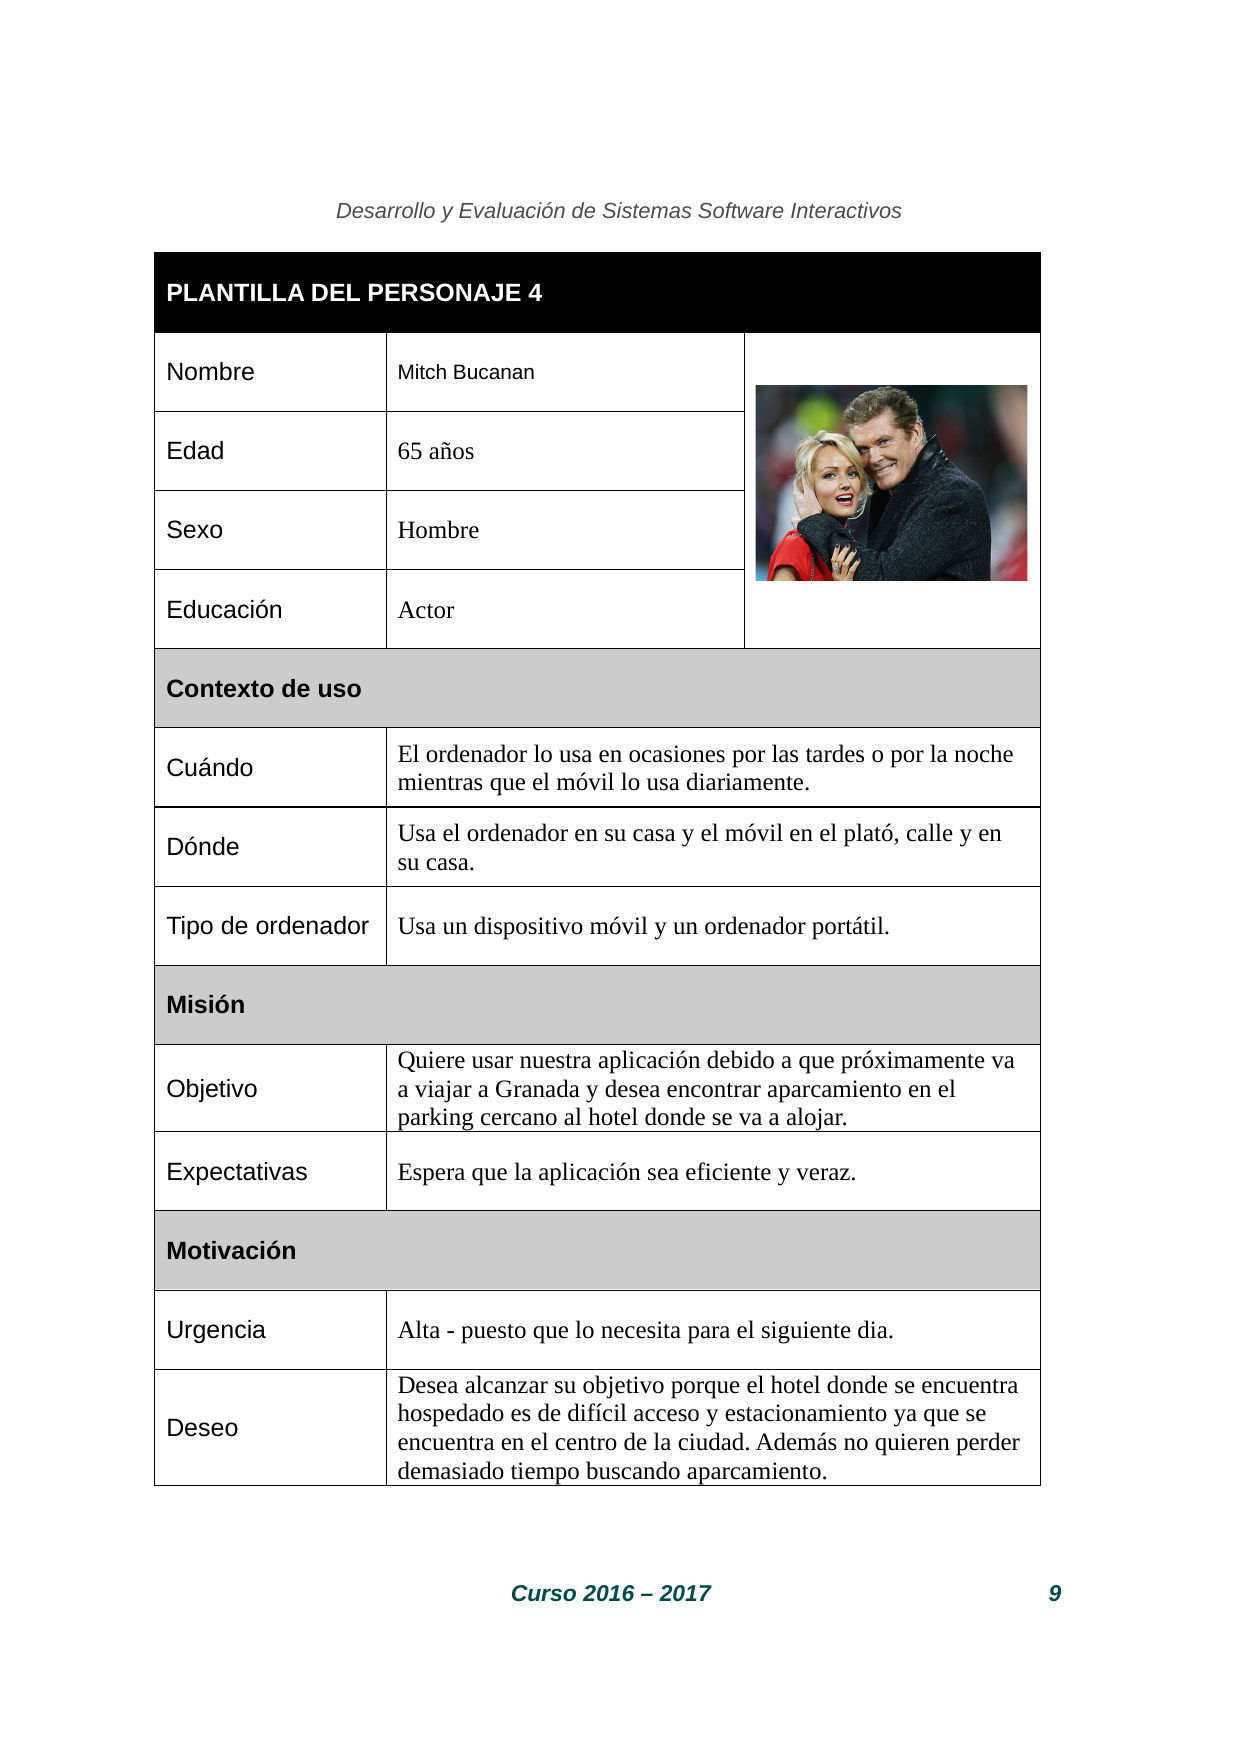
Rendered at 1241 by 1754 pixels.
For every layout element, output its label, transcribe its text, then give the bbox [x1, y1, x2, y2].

table_cell [745, 333, 1040, 648]
table_cell Sexo [155, 491, 386, 569]
picture [755, 385, 1028, 581]
table_cell Misión [155, 966, 1040, 1044]
table_cell Motivación [155, 1211, 1040, 1289]
table_cell Tipo de ordenador [155, 887, 386, 965]
table_cell Educación [155, 570, 386, 648]
table_cell Espera que la aplicación sea eficiente y veraz. [387, 1132, 1040, 1210]
table_cell Desea alcanzar su objetivo porque el hotel donde se encuentra hospedado es de difícil acceso y estacionamiento ya que se encuentra en el centro de la ciudad. Además no quieren perder demasiado tiempo buscando aparcamiento. [387, 1370, 1040, 1485]
table_cell Actor [387, 570, 744, 648]
table_cell 65 años [387, 412, 744, 490]
table_cell Usa un dispositivo móvil y un ordenador portátil. [387, 887, 1040, 965]
table_cell Alta - puesto que lo necesita para el siguiente dia. [387, 1291, 1040, 1369]
table_cell Dónde [155, 808, 386, 886]
table_cell Hombre [387, 491, 744, 569]
table_cell Deseo [155, 1370, 386, 1485]
table_cell Nombre [155, 333, 386, 411]
table_cell Edad [155, 412, 386, 490]
table_cell El ordenador lo usa en ocasiones por las tardes o por la noche mientras que el móvil lo usa diariamente. [387, 728, 1040, 806]
table_cell Urgencia [155, 1291, 386, 1369]
table_cell Cuándo [155, 728, 386, 806]
table_header PLANTILLA DEL PERSONAJE 4 [155, 253, 1040, 331]
table_cell Mitch Bucanan [387, 333, 744, 411]
table_cell Contexto de uso [155, 649, 1040, 727]
table_cell Expectativas [155, 1132, 386, 1210]
table_cell Quiere usar nuestra aplicación debido a que próximamente va a viajar a Granada y desea encontrar aparcamiento en el parking cercano al hotel donde se va a alojar. [387, 1045, 1040, 1131]
table_cell Objetivo [155, 1045, 386, 1131]
table_cell Usa el ordenador en su casa y el móvil en el plató, calle y en su casa. [387, 808, 1040, 886]
